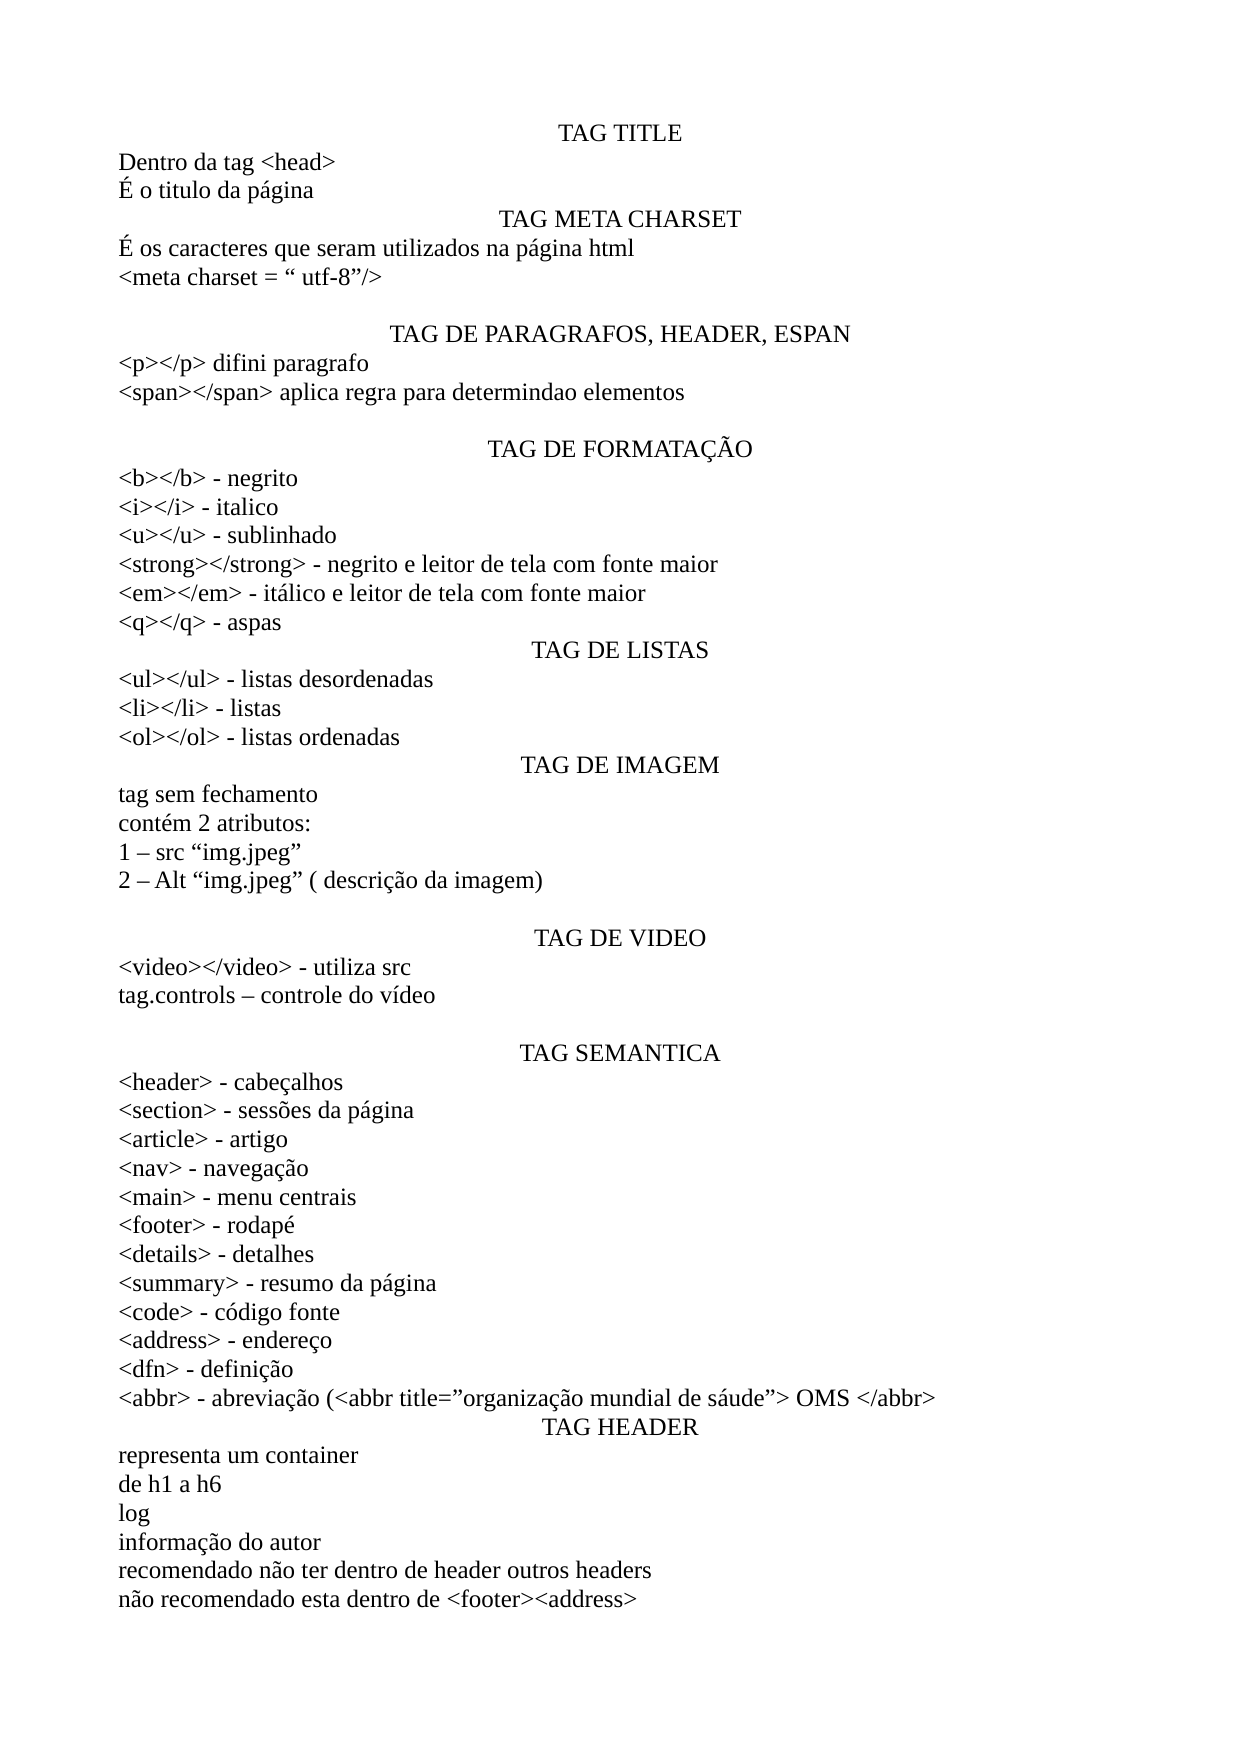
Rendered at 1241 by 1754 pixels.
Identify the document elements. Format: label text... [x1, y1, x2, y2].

text <nav> - navegação [118, 1153, 1122, 1182]
text <b></b> - negrito [118, 463, 1122, 492]
text É os caracteres que seram utilizados na página html [118, 233, 1122, 262]
text contém 2 atributos: [118, 808, 1122, 837]
text <dfn> - definição [118, 1354, 1122, 1383]
text <ol></ol> - listas ordenadas [118, 722, 1122, 751]
text TAG DE VIDEO [118, 923, 1122, 952]
text <meta charset = “ utf-8”/> [118, 262, 1122, 291]
text <strong></strong> - negrito e leitor de tela com fonte maior [118, 549, 1122, 578]
text <address> - endereço [118, 1326, 1122, 1354]
text não recomendado esta dentro de <footer><address> [118, 1584, 1122, 1613]
text <u></u> - sublinhado [118, 521, 1122, 549]
text <li></li> - listas [118, 693, 1122, 722]
text TAG TITLE [118, 118, 1122, 147]
text informação do autor [118, 1527, 1122, 1556]
text <code> - código fonte [118, 1297, 1122, 1326]
text TAG META CHARSET [118, 204, 1122, 233]
text <details> - detalhes [118, 1239, 1122, 1268]
text <abbr> - abreviação (<abbr title=”organização mundial de sáude”> OMS </abbr> [118, 1383, 1122, 1412]
text <article> - artigo [118, 1124, 1122, 1153]
text <summary> - resumo da página [118, 1268, 1122, 1297]
text TAG DE PARAGRAFOS, HEADER, ESPAN [118, 319, 1122, 348]
text recomendado não ter dentro de header outros headers [118, 1556, 1122, 1584]
text log [118, 1498, 1122, 1527]
text TAG DE LISTAS [118, 636, 1122, 664]
text tag.controls – controle do vídeo [118, 981, 1122, 1009]
text <main> - menu centrais [118, 1182, 1122, 1211]
text TAG HEADER [118, 1412, 1122, 1441]
text <span></span> aplica regra para determindao elementos [118, 377, 1122, 406]
text tag sem fechamento [118, 779, 1122, 808]
text <q></q> - aspas [118, 607, 1122, 636]
text TAG SEMANTICA [118, 1038, 1122, 1067]
text representa um container [118, 1441, 1122, 1469]
text Dentro da tag <head> [118, 147, 1122, 176]
text 2 – Alt “img.jpeg” ( descrição da imagem) [118, 866, 1122, 894]
text 1 – src “img.jpeg” [118, 837, 1122, 866]
text É o titulo da página [118, 176, 1122, 204]
text <ul></ul> - listas desordenadas [118, 664, 1122, 693]
text <i></i> - italico [118, 492, 1122, 521]
text TAG DE IMAGEM [118, 751, 1122, 779]
text <section> - sessões da página [118, 1096, 1122, 1124]
text <p></p> difini paragrafo [118, 348, 1122, 377]
text <footer> - rodapé [118, 1211, 1122, 1239]
text <video></video> - utiliza src [118, 952, 1122, 981]
text TAG DE FORMATAÇÃO [118, 434, 1122, 463]
text <header> - cabeçalhos [118, 1067, 1122, 1096]
text de h1 a h6 [118, 1469, 1122, 1498]
text <em></em> - itálico e leitor de tela com fonte maior [118, 578, 1122, 607]
